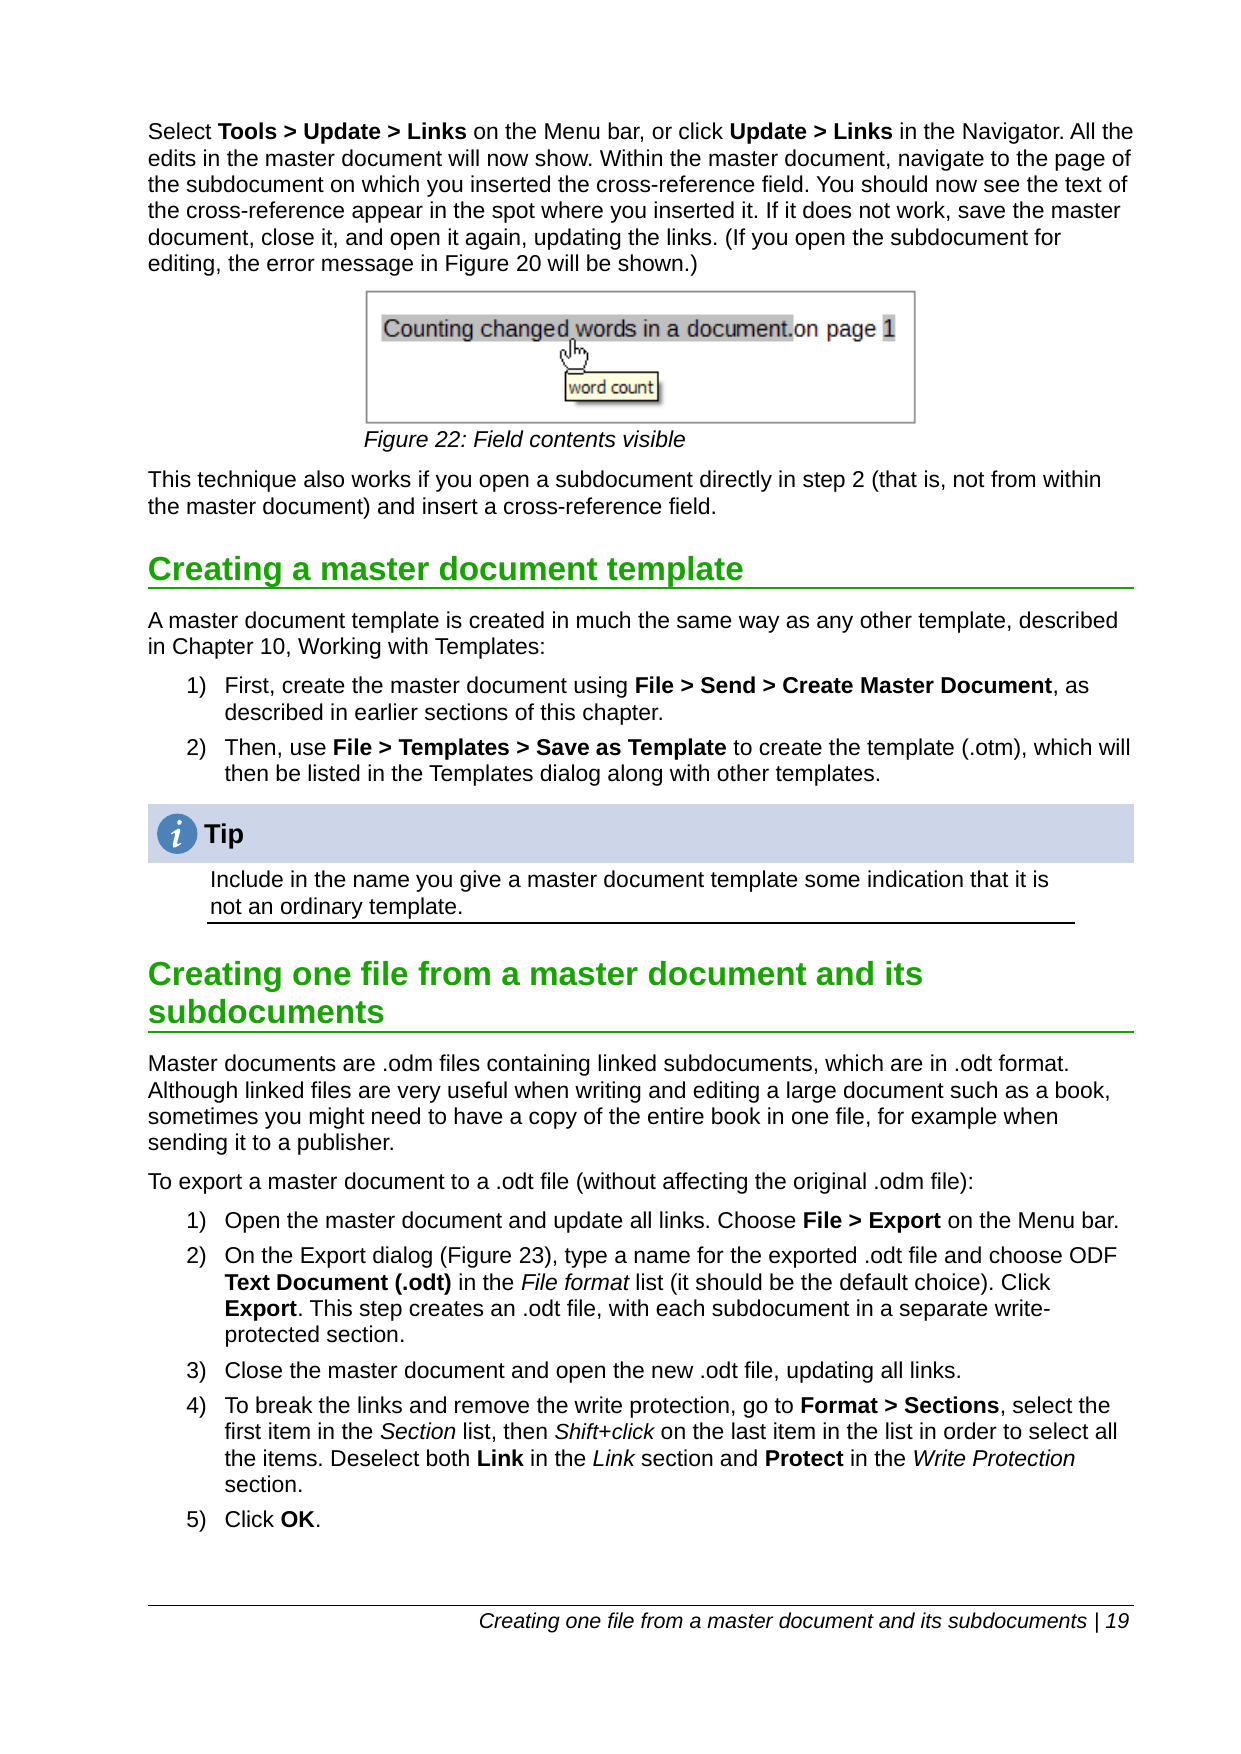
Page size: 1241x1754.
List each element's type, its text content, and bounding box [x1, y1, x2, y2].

text Include in the name you give a master document template some indication that it is not an ordinary template. [207, 863, 1075, 922]
subtitle Creating one file from a master document and its subdocuments [148, 954, 1134, 1031]
text Figure 22: Field contents visible [363, 427, 918, 453]
text Select Tools > Update > Links on the Menu bar, or click Update > Links in the Navigator. All the edits in the master document will now show. Within the master document, navigate to the page of the subdocument on which you inserted the cross-reference field. You should now see the text of the cross-reference appear in the spot where you inserted it. If it does not work, save the master document, close it, and open it again, updating the links. (If you open the subdocument for editing, the error message in Figure 20 will be shown.) [148, 118, 1134, 276]
list To export a master document to a .odt file (without affecting the original .odm file): [148, 1168, 1134, 1194]
list Open the master document and update all links. Choose File > Export on the Menu bar. [207, 1207, 1134, 1233]
subtitle Creating a master document template [148, 549, 1134, 587]
list On the Export dialog (Figure 23), type a name for the exported .odt file and choose ODF Text Document (.odt) in the File format list (it should be the default choice). Click Export. This step creates an .odt file, with each subdocument in a separate write-protected section. [207, 1242, 1134, 1348]
list Then, use File > Templates > Save as Template to create the template (.otm), which will then be listed in the Templates dialog along with other templates. [207, 734, 1134, 786]
list To break the links and remove the write protection, go to Format > Sections, select the first item in the Section list, then Shift+click on the last item in the list in order to select all the items. Deselect both Link in the Link section and Protect in the Write Protection section. [207, 1392, 1134, 1497]
list Close the master document and open the new .odt file, updating all links. [207, 1357, 1134, 1383]
picture [363, 288, 919, 427]
text Master documents are .odm files containing linked subdocuments, which are in .odt format. Although linked files are very useful when writing and editing a large document such as a book, sometimes you might need to have a copy of the entire book in one file, for example when sending it to a publisher. [148, 1050, 1134, 1156]
text A master document template is created in much the same way as any other template, described in Chapter 10, Working with Templates: [148, 607, 1134, 659]
list Click OK. [207, 1506, 1134, 1532]
text This technique also works if you open a subdocument directly in step 2 (that is, not from within the master document) and insert a cross-reference field. [148, 466, 1134, 519]
subtitle Tip [148, 804, 1134, 863]
list First, create the master document using File > Send > Create Master Document, as described in earlier sections of this chapter. [207, 672, 1134, 725]
